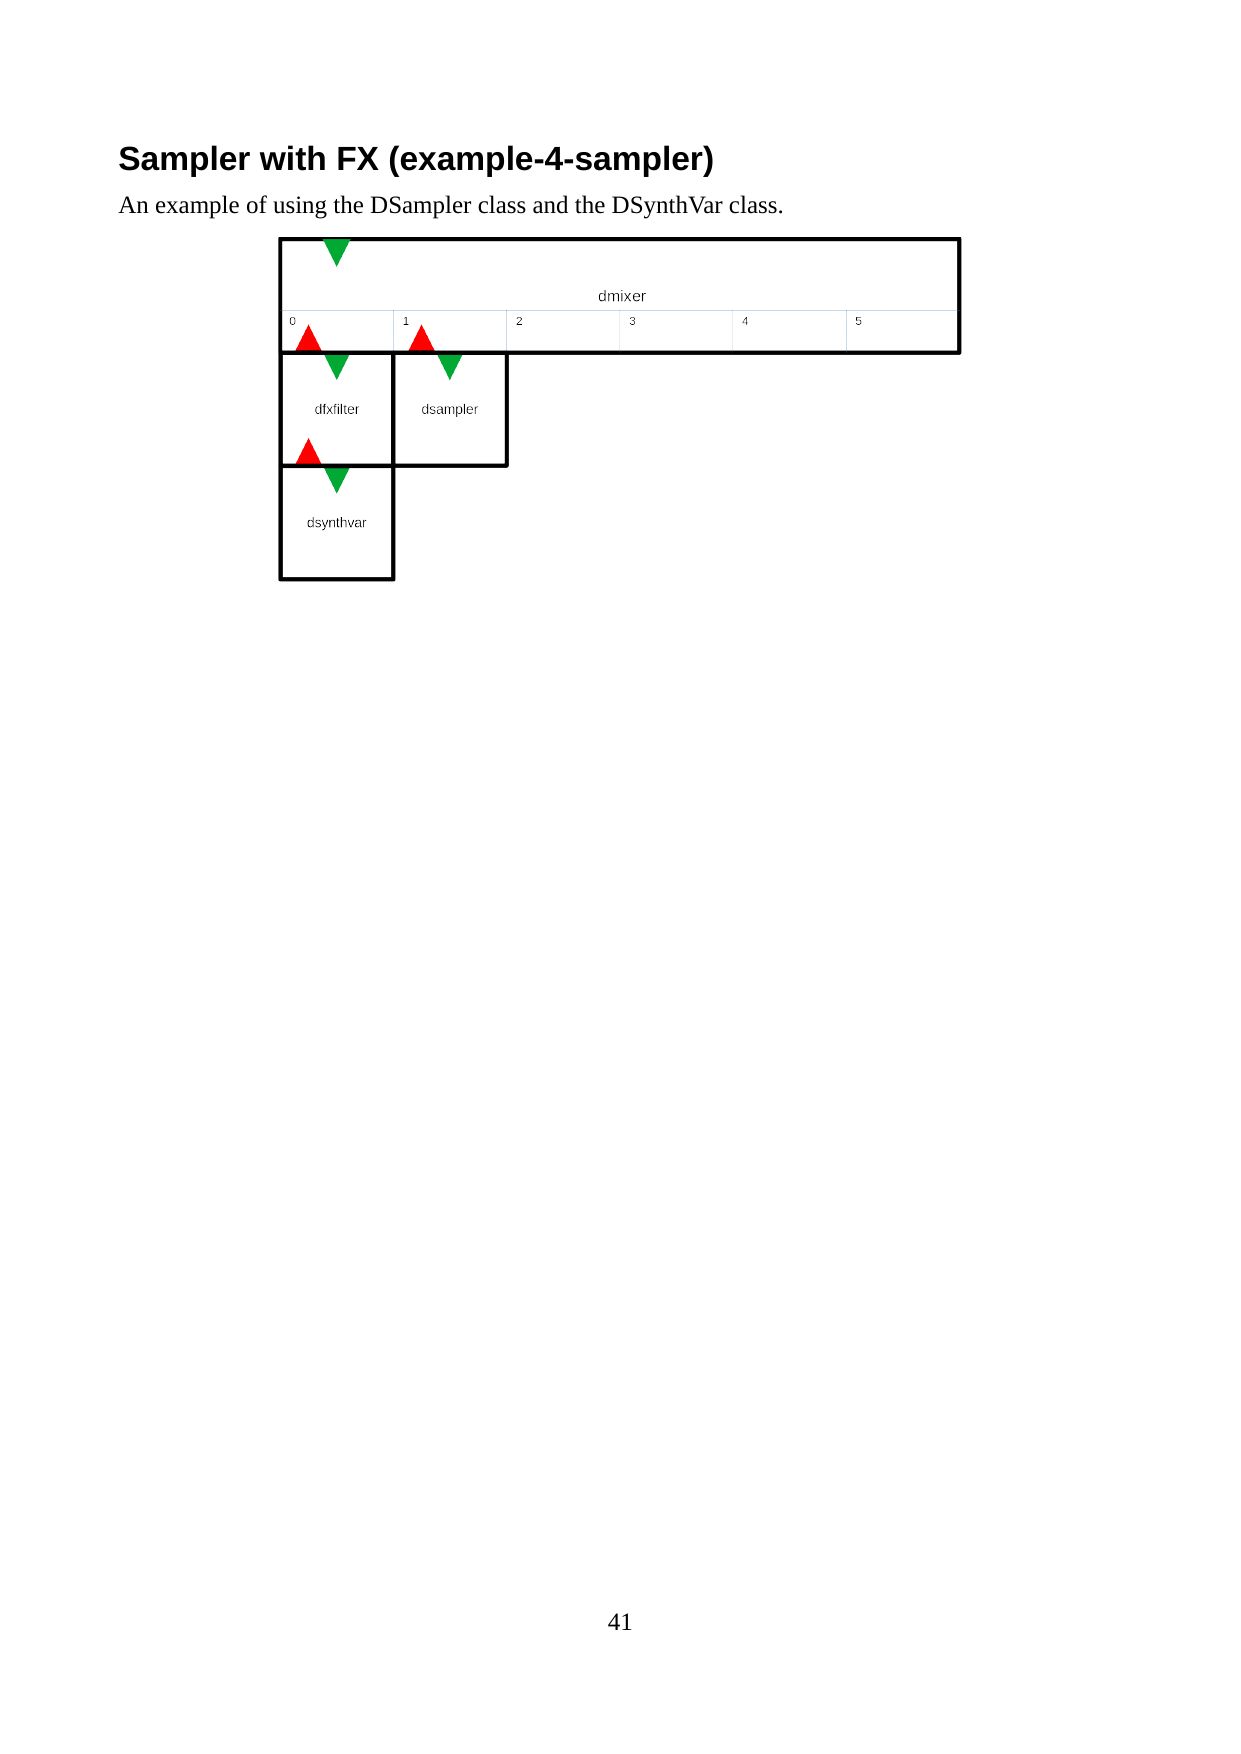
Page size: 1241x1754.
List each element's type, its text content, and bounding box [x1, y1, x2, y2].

subtitle Sampler with FX (example-4-sampler) [118, 139, 1122, 178]
text An example of using the DSampler class and the DSynthVar class. [118, 190, 1122, 219]
picture [278, 237, 962, 582]
